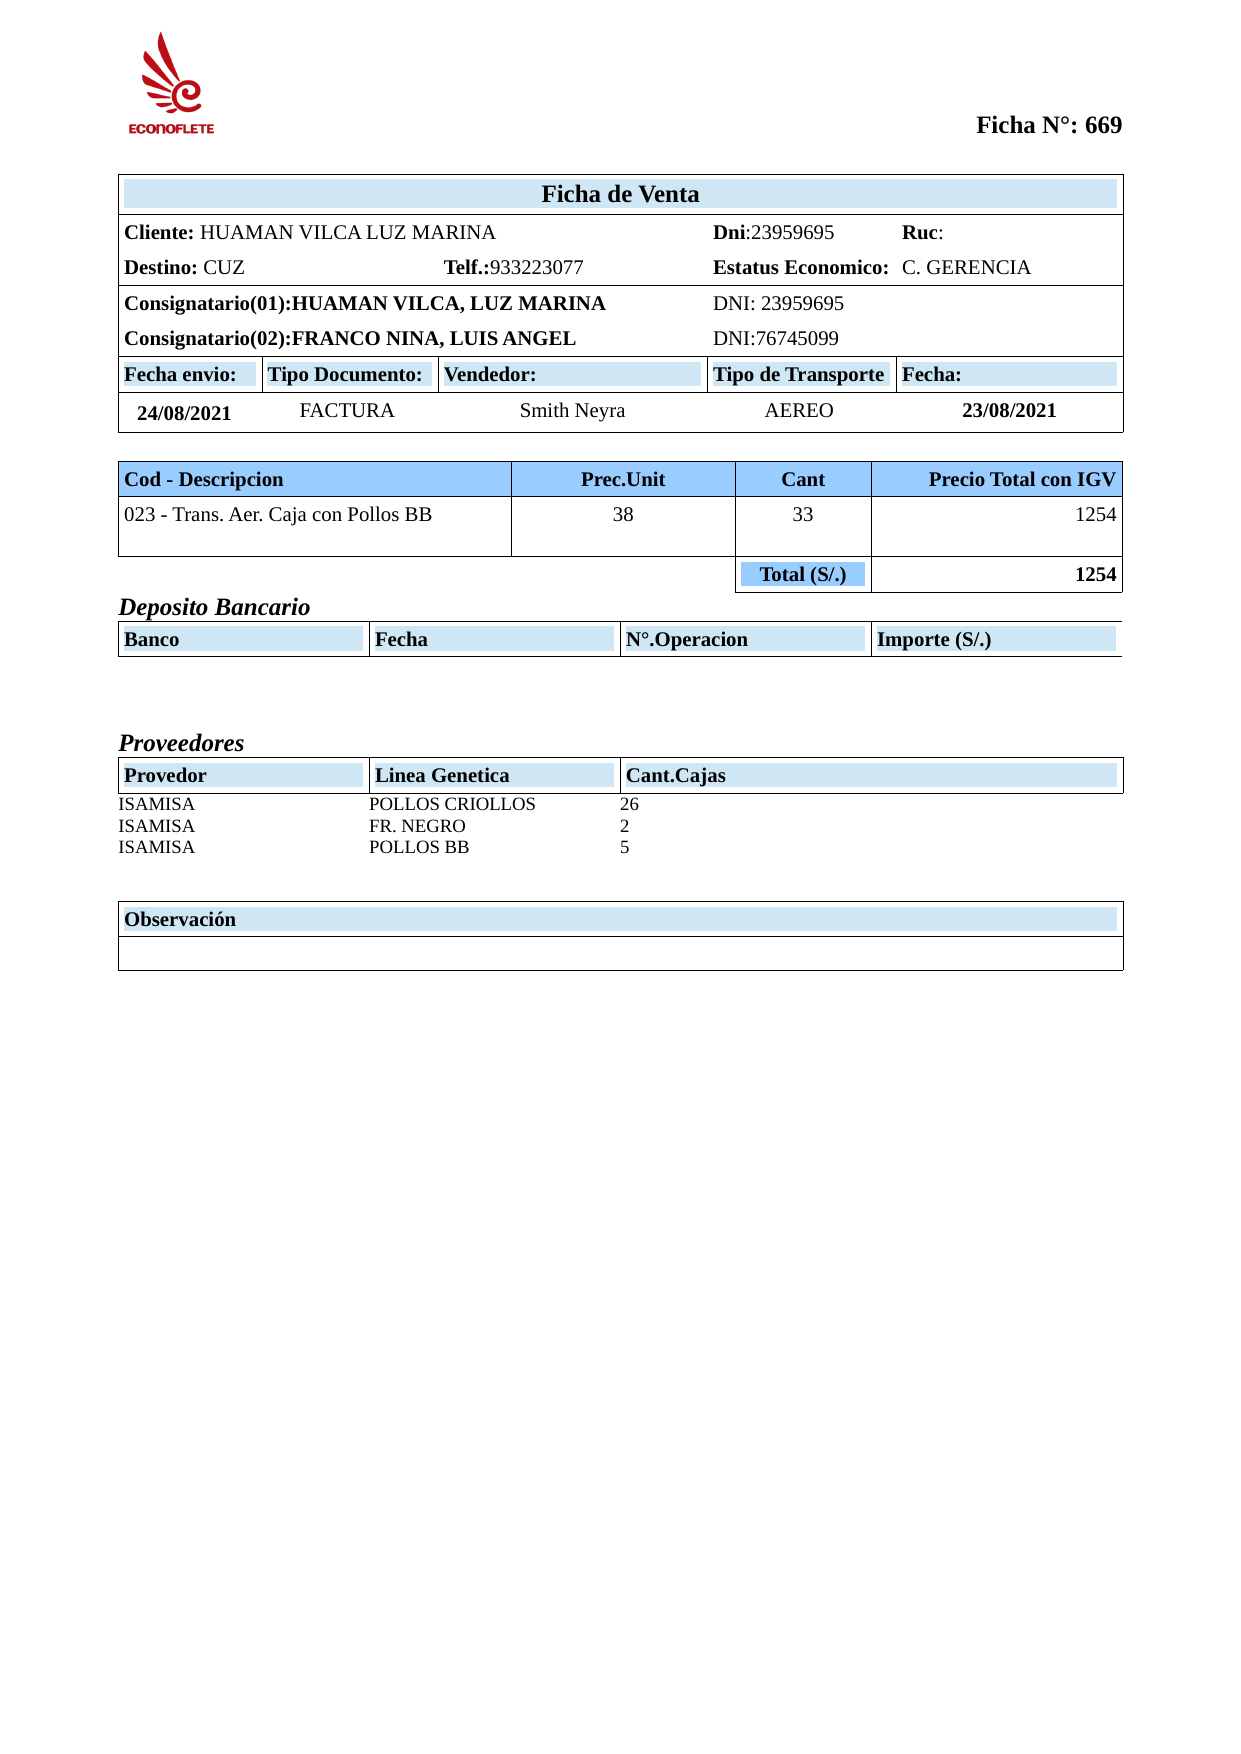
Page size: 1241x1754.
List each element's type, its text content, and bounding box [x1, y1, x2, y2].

table_cell C. GERENCIA [896, 249, 1123, 285]
table_cell Cliente: HUAMAN VILCA LUZ MARINA [119, 215, 707, 249]
table_cell [118, 858, 369, 879]
table_cell [369, 705, 620, 728]
table_header Precio Total con IGV [872, 462, 1122, 496]
table_cell Fecha envio: [119, 357, 262, 392]
table_cell Ruc: [896, 215, 1123, 249]
table_header Fecha [370, 622, 620, 656]
table_cell 38 [512, 497, 735, 556]
table_cell [118, 657, 369, 680]
table_header Cod - Descripcion [119, 462, 511, 496]
table_cell POLLOS CRIOLLOS [369, 794, 620, 814]
table_cell [118, 879, 369, 901]
table_cell ISAMISA [118, 794, 369, 814]
table_cell 1254 [872, 497, 1122, 556]
table_cell [871, 680, 1122, 704]
table_cell Tipo de Transporte [708, 357, 896, 392]
table_cell [620, 879, 1123, 901]
table_cell 24/08/2021 [119, 393, 262, 432]
table_cell Tipo Documento: [263, 357, 438, 392]
table_cell 26 [620, 794, 1123, 814]
table_cell Destino: CUZ [119, 249, 438, 285]
table_cell [369, 657, 620, 680]
table_cell [511, 557, 735, 592]
table_cell Total (S/.) [736, 557, 871, 592]
table_cell 1254 [872, 557, 1122, 592]
table_cell 5 [620, 836, 1123, 858]
table_cell [369, 680, 620, 704]
table_header Linea Genetica [370, 758, 620, 793]
table_cell 2 [620, 815, 1123, 836]
table_cell ISAMISA [118, 836, 369, 858]
table_cell [620, 680, 871, 704]
table_cell AEREO [707, 393, 896, 432]
table_cell [119, 937, 1123, 969]
table_cell Consignatario(02):FRANCO NINA, LUIS ANGEL [119, 321, 707, 356]
table_cell [871, 705, 1122, 728]
table_cell Fecha: [897, 357, 1123, 392]
table_header N°.Operacion [621, 622, 871, 656]
table_header Banco [119, 622, 369, 656]
table_cell [369, 879, 620, 901]
table_cell [620, 858, 1123, 879]
text Proveedores [118, 728, 1122, 757]
table_cell [118, 557, 511, 592]
table_cell ISAMISA [118, 815, 369, 836]
table_header Cant.Cajas [621, 758, 1123, 793]
table_header Prec.Unit [512, 462, 735, 496]
table_cell FR. NEGRO [369, 815, 620, 836]
table_cell [620, 657, 871, 680]
table_cell Consignatario(01):HUAMAN VILCA, LUZ MARINA [119, 286, 707, 321]
table_cell Telf.:933223077 [438, 249, 707, 285]
table_header Cant [736, 462, 871, 496]
table_cell Dni:23959695 [707, 215, 896, 249]
text Deposito Bancario [118, 592, 1122, 621]
table_cell 23/08/2021 [896, 393, 1123, 432]
table_cell Vendedor: [439, 357, 707, 392]
table_header Ficha de Venta [119, 175, 1123, 214]
table_cell [118, 705, 369, 728]
table_header Provedor [119, 758, 369, 793]
table_cell Smith Neyra [438, 393, 707, 432]
table_cell [369, 858, 620, 879]
table_header Observación [119, 902, 1123, 936]
table_cell POLLOS BB [369, 836, 620, 858]
table_cell DNI: 23959695 [707, 286, 1123, 321]
table_cell DNI:76745099 [707, 321, 1123, 356]
table_cell 33 [736, 497, 871, 556]
table_cell [871, 657, 1122, 680]
table_header Importe (S/.) [872, 622, 1122, 656]
table_cell [118, 680, 369, 704]
table_cell 023 - Trans. Aer. Caja con Pollos BB [119, 497, 511, 556]
table_cell [620, 705, 871, 728]
table_cell Estatus Economico: [707, 249, 896, 285]
picture [118, 31, 225, 134]
table_cell FACTURA [262, 393, 438, 432]
